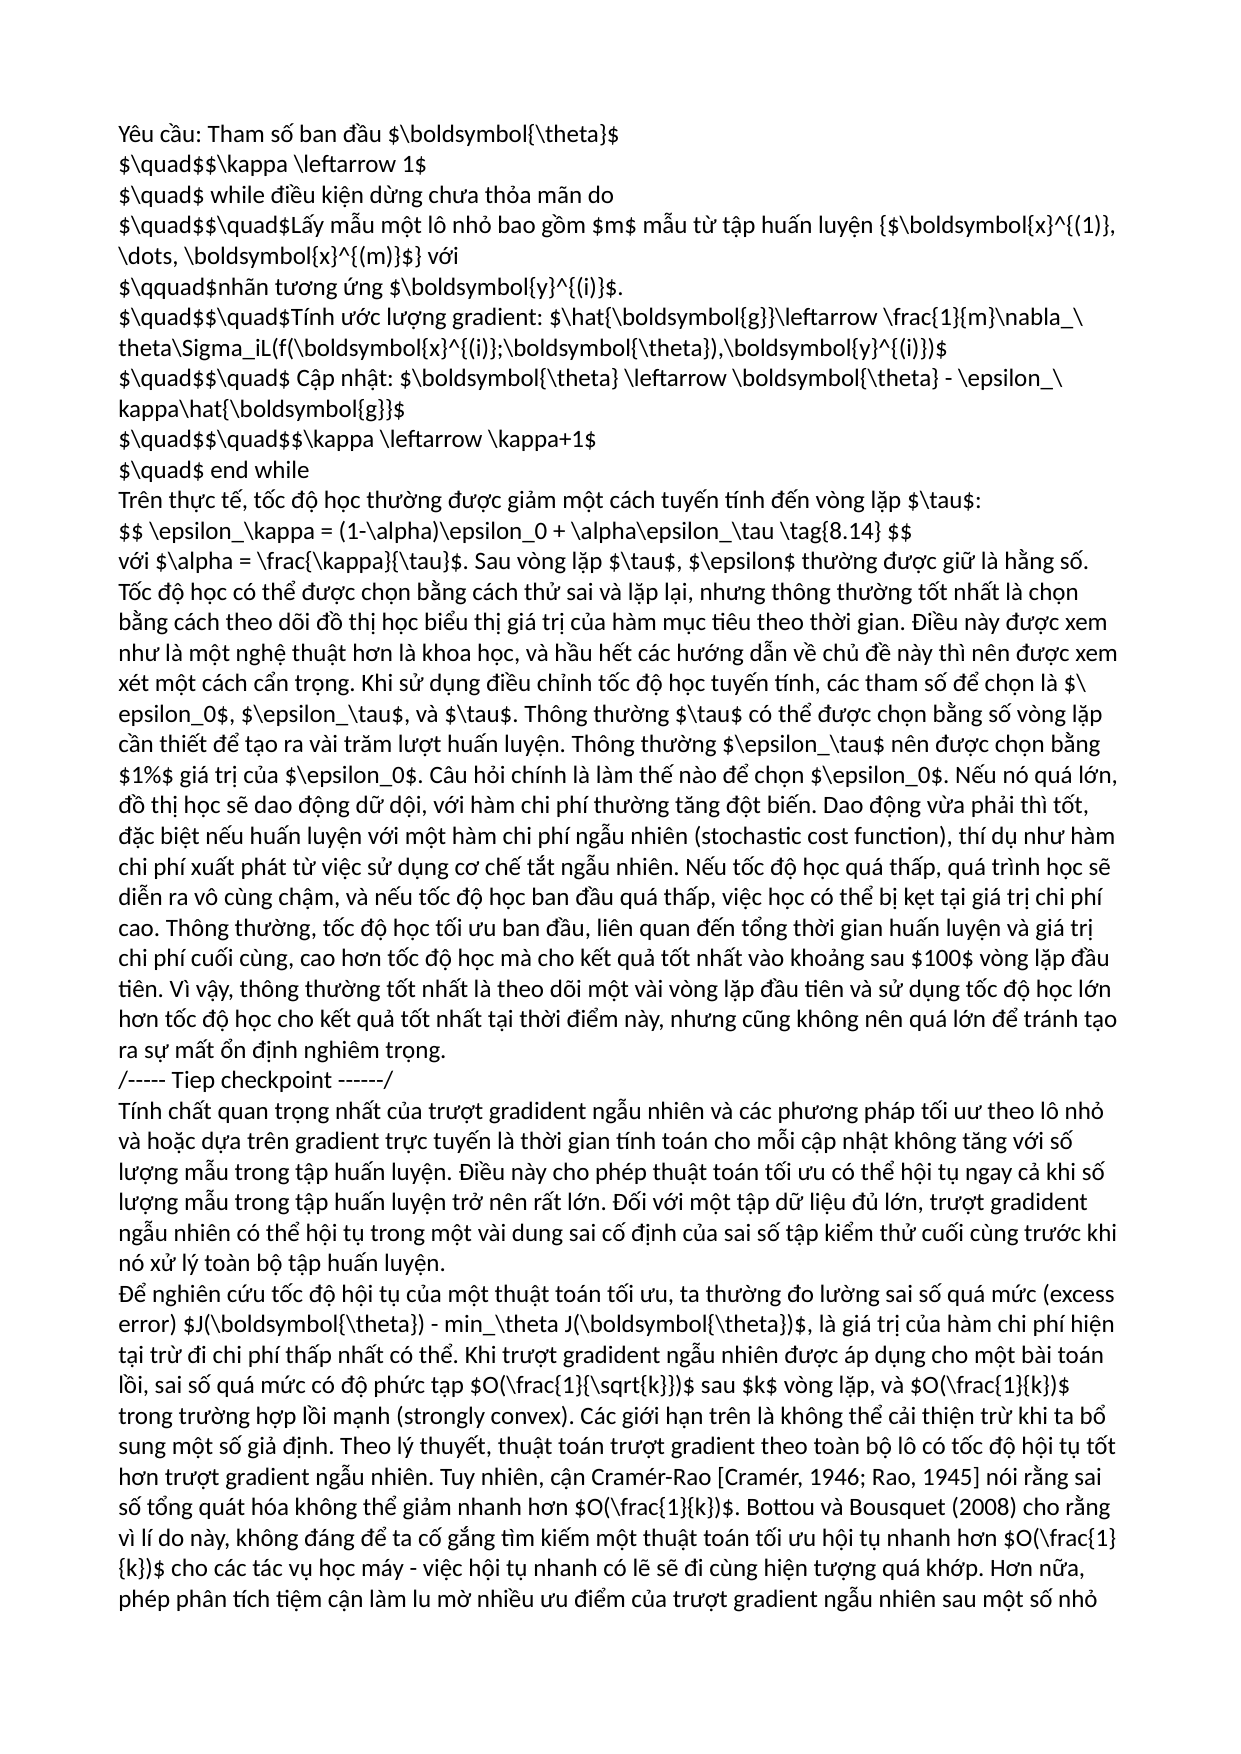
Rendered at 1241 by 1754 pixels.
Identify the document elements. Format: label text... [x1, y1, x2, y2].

text Yêu cầu: Tham số ban đầu $\boldsymbol{\theta}$ [118, 118, 1122, 149]
text Tính chất quan trọng nhất của trượt gradident ngẫu nhiên và các phương pháp tối uư theo lô nhỏ và hoặc dựa trên gradient trực tuyến là thời gian tính toán cho mỗi cập nhật không tăng với số lượng mẫu trong tập huấn luyện. Điều này cho phép thuật toán tối ưu có thể hội tụ ngay cả khi số lượng mẫu trong tập huấn luyện trở nên rất lớn. Đối với một tập dữ liệu đủ lớn, trượt gradident ngẫu nhiên có thể hội tụ trong một vài dung sai cố định của sai số tập kiểm thử cuối cùng trước khi nó xử lý toàn bộ tập huấn luyện. [118, 1095, 1122, 1278]
text với $\alpha = \frac{\kappa}{\tau}$. Sau vòng lặp $\tau$, $\epsilon$ thường được giữ là hằng số. [118, 545, 1122, 576]
text $\quad$$\quad$ Cập nhật: $\boldsymbol{\theta} \leftarrow \boldsymbol{\theta} - \epsilon_\kappa\hat{\boldsymbol{g}}$ [118, 362, 1122, 423]
text $\quad$$\kappa \leftarrow 1$ [118, 149, 1122, 179]
text Để nghiên cứu tốc độ hội tụ của một thuật toán tối ưu, ta thường đo lường sai số quá mức (excess error) $J(\boldsymbol{\theta}) - min_\theta J(\boldsymbol{\theta})$, là giá trị của hàm chi phí hiện tại trừ đi chi phí thấp nhất có thể. Khi trượt gradident ngẫu nhiên được áp dụng cho một bài toán lồi, sai số quá mức có độ phức tạp $O(\frac{1}{\sqrt{k}})$ sau $k$ vòng lặp, và $O(\frac{1}{k})$ trong trường hợp lồi mạnh (strongly convex). Các giới hạn trên là không thể cải thiện trừ khi ta bổ sung một số giả định. Theo lý thuyết, thuật toán trượt gradient theo toàn bộ lô có tốc độ hội tụ tốt hơn trượt gradient ngẫu nhiên. Tuy nhiên, cận Cramér-Rao [Cramér, 1946; Rao, 1945] nói rằng sai số tổng quát hóa không thể giảm nhanh hơn $O(\frac{1}{k})$. Bottou và Bousquet (2008) cho rằng vì lí do này, không đáng để ta cố gắng tìm kiếm một thuật toán tối ưu hội tụ nhanh hơn $O(\frac{1}{k})$ cho các tác vụ học máy - việc hội tụ nhanh có lẽ sẽ đi cùng hiện tượng quá khớp. Hơn nữa, phép phân tích tiệm cận làm lu mờ nhiều ưu điểm của trượt gradient ngẫu nhiên sau một số nhỏ [118, 1278, 1122, 1614]
text Trên thực tế, tốc độ học thường được giảm một cách tuyến tính đến vòng lặp $\tau$: [118, 484, 1122, 515]
text Tốc độ học có thể được chọn bằng cách thử sai và lặp lại, nhưng thông thường tốt nhất là chọn bằng cách theo dõi đồ thị học biểu thị giá trị của hàm mục tiêu theo thời gian. Điều này được xem như là một nghệ thuật hơn là khoa học, và hầu hết các hướng dẫn về chủ đề này thì nên được xem xét một cách cẩn trọng. Khi sử dụng điều chỉnh tốc độ học tuyến tính, các tham số để chọn là $\epsilon_0$, $\epsilon_\tau$, và $\tau$. Thông thường $\tau$ có thể được chọn bằng số vòng lặp cần thiết để tạo ra vài trăm lượt huấn luyện. Thông thường $\epsilon_\tau$ nên được chọn bằng $1%$ giá trị của $\epsilon_0$. Câu hỏi chính là làm thế nào để chọn $\epsilon_0$. Nếu nó quá lớn, đồ thị học sẽ dao động dữ dội, với hàm chi phí thường tăng đột biến. Dao động vừa phải thì tốt, đặc biệt nếu huấn luyện với một hàm chi phí ngẫu nhiên (stochastic cost function), thí dụ như hàm chi phí xuất phát từ việc sử dụng cơ chế tắt ngẫu nhiên. Nếu tốc độ học quá thấp, quá trình học sẽ diễn ra vô cùng chậm, và nếu tốc độ học ban đầu quá thấp, việc học có thể bị kẹt tại giá trị chi phí cao. Thông thường, tốc độ học tối ưu ban đầu, liên quan đến tổng thời gian huấn luyện và giá trị chi phí cuối cùng, cao hơn tốc độ học mà cho kết quả tốt nhất vào khoảng sau $100$ vòng lặp đầu tiên. Vì vậy, thông thường tốt nhất là theo dõi một vài vòng lặp đầu tiên và sử dụng tốc độ học lớn hơn tốc độ học cho kết quả tốt nhất tại thời điểm này, nhưng cũng không nên quá lớn để tránh tạo ra sự mất ổn định nghiêm trọng. [118, 576, 1122, 1064]
text $\quad$$\quad$Tính ước lượng gradient: $\hat{\boldsymbol{g}}\leftarrow \frac{1}{m}\nabla_\theta\Sigma_iL(f(\boldsymbol{x}^{(i)};\boldsymbol{\theta}),\boldsymbol{y}^{(i)})$ [118, 301, 1122, 362]
text $\quad$ end while [118, 454, 1122, 484]
text /----- Tiep checkpoint ------/ [118, 1064, 1122, 1095]
text $$ \epsilon_\kappa = (1-\alpha)\epsilon_0 + \alpha\epsilon_\tau \tag{8.14} $$ [118, 515, 1122, 545]
text $\qquad$nhãn tương ứng $\boldsymbol{y}^{(i)}$. [118, 271, 1122, 301]
text $\quad$$\quad$Lấy mẫu một lô nhỏ bao gồm $m$ mẫu từ tập huấn luyện {$\boldsymbol{x}^{(1)}, \dots, \boldsymbol{x}^{(m)}$} với [118, 210, 1122, 271]
text $\quad$$\quad$$\kappa \leftarrow \kappa+1$ [118, 423, 1122, 454]
text $\quad$ while điều kiện dừng chưa thỏa mãn do [118, 179, 1122, 210]
